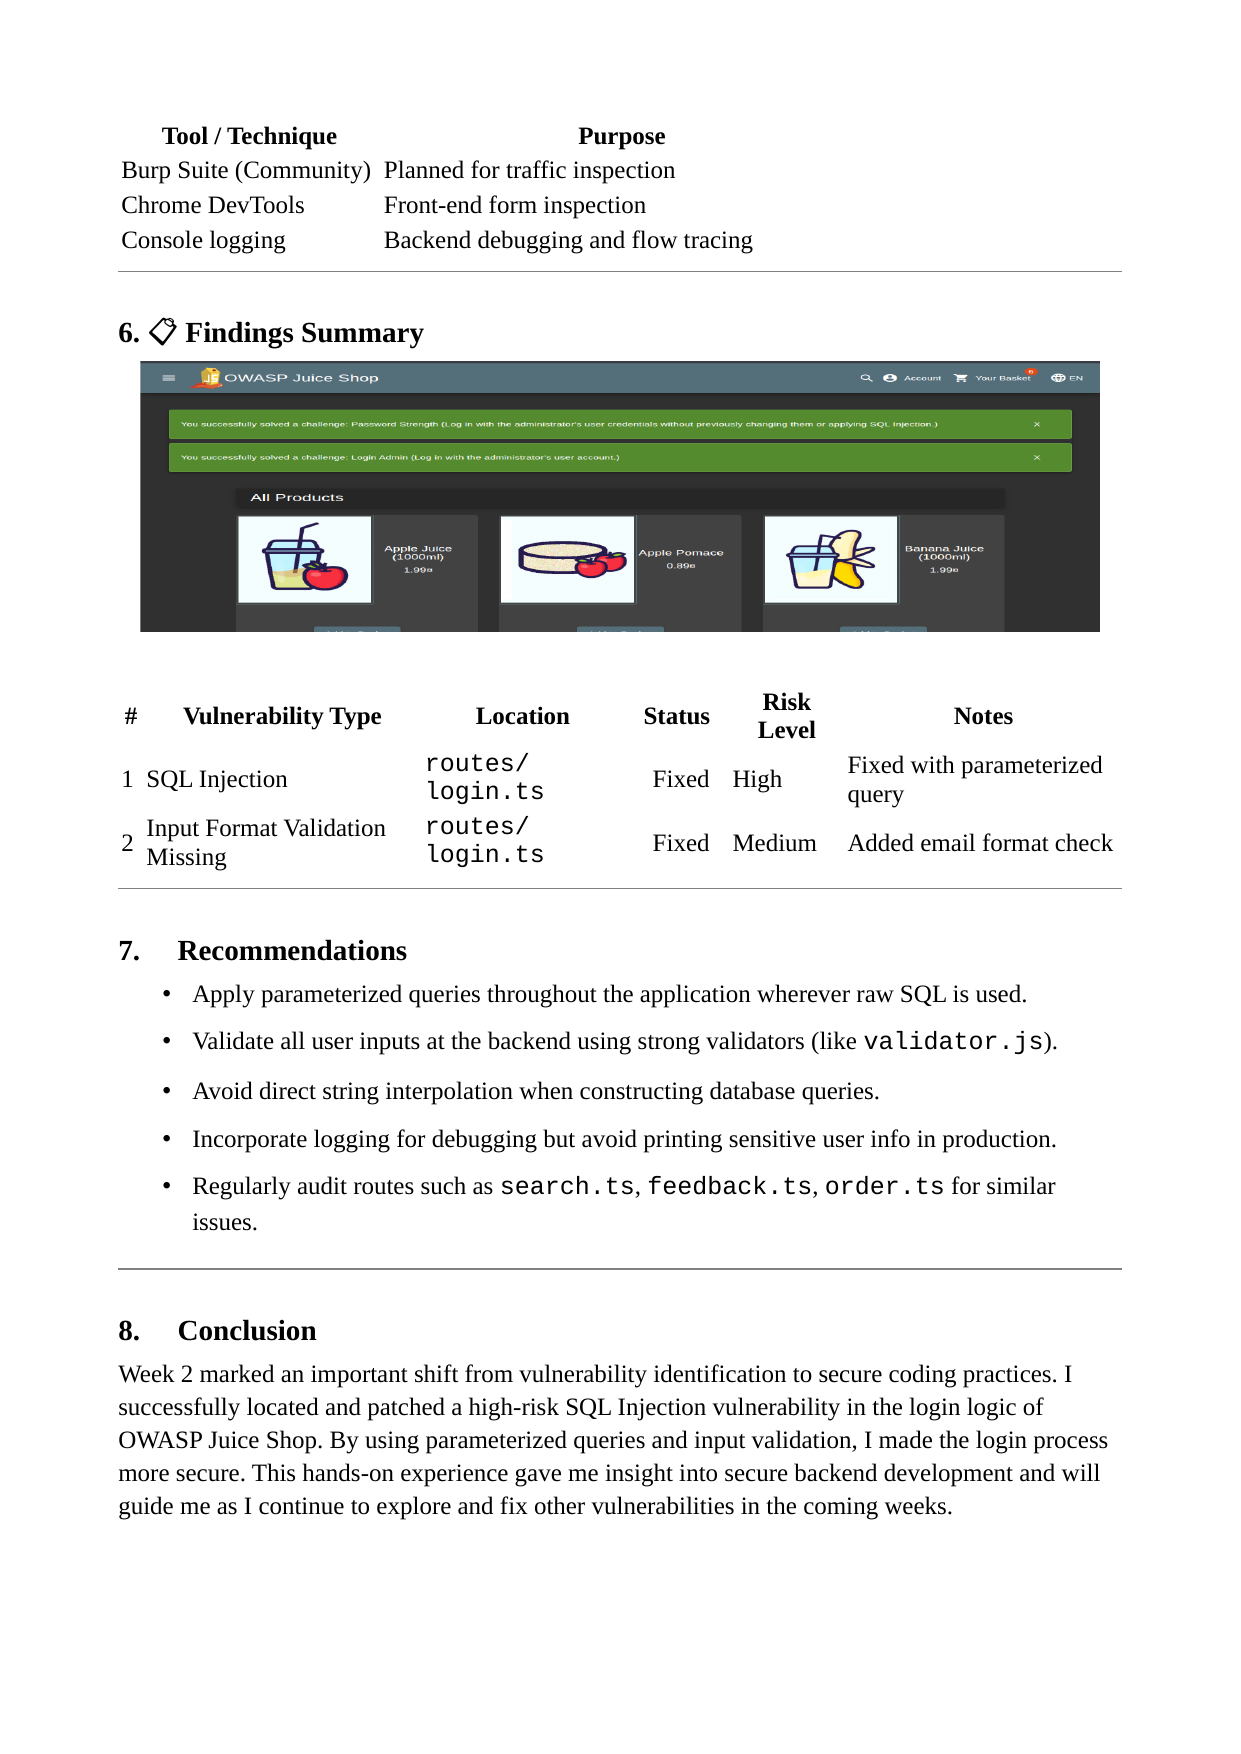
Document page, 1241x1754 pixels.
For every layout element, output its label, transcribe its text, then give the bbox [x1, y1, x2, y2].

table_header Status [624, 684, 729, 747]
table_cell Fixed with parameterized query [844, 747, 1122, 810]
table_cell Added email format check [844, 810, 1122, 874]
table_cell routes/login.ts [422, 747, 624, 810]
table_cell Planned for traffic inspection [381, 153, 863, 187]
table_cell routes/login.ts [422, 810, 624, 874]
list Regularly audit routes such as search.ts, feedback.ts, order.ts for similar issues. [162, 1171, 1122, 1235]
picture [140, 361, 1100, 632]
table_cell 1 [118, 747, 143, 810]
list Avoid direct string interpolation when constructing database queries. [162, 1076, 1122, 1105]
table_cell 2 [118, 810, 143, 874]
list Validate all user inputs at the backend using strong validators (like validator.js). [162, 1026, 1122, 1057]
table_cell Medium [729, 810, 844, 874]
subtitle 7. 💡 Recommendations [118, 933, 1122, 966]
table_header Risk Level [729, 684, 844, 747]
table_cell Burp Suite (Community) [118, 153, 381, 187]
table_cell ✅ Fixed [624, 810, 729, 874]
table_cell Front-end form inspection [381, 187, 863, 222]
text Week 2 marked an important shift from vulnerability identification to secure coding practices. I successfully located and patched a high-risk SQL Injection vulnerability in the login logic of OWASP Juice Shop. By using parameterized queries and input validation, I made the login process more secure. This hands-on experience gave me insight into secure backend development and will guide me as I continue to explore and fix other vulnerabilities in the coming weeks. [118, 1359, 1122, 1520]
table_cell Backend debugging and flow tracing [381, 222, 863, 256]
list Incorporate logging for debugging but avoid printing sensitive user info in production. [162, 1124, 1122, 1153]
table_cell High [729, 747, 844, 810]
table_header # [118, 684, 143, 747]
table_cell ✅ Fixed [624, 747, 729, 810]
table_header Notes [844, 684, 1122, 747]
table_header Location [422, 684, 624, 747]
table_cell Console logging [118, 222, 381, 256]
table_header Purpose [381, 118, 863, 153]
subtitle 6. 📋 Findings Summary [118, 315, 1122, 349]
table_header Vulnerability Type [143, 684, 422, 747]
subtitle 8. 🧾 Conclusion [118, 1313, 1122, 1347]
table_cell Chrome DevTools [118, 187, 381, 222]
table_cell SQL Injection [143, 747, 422, 810]
table_cell Input Format Validation Missing [143, 810, 422, 874]
list Apply parameterized queries throughout the application wherever raw SQL is used. [162, 979, 1122, 1007]
table_header Tool / Technique [118, 118, 381, 153]
